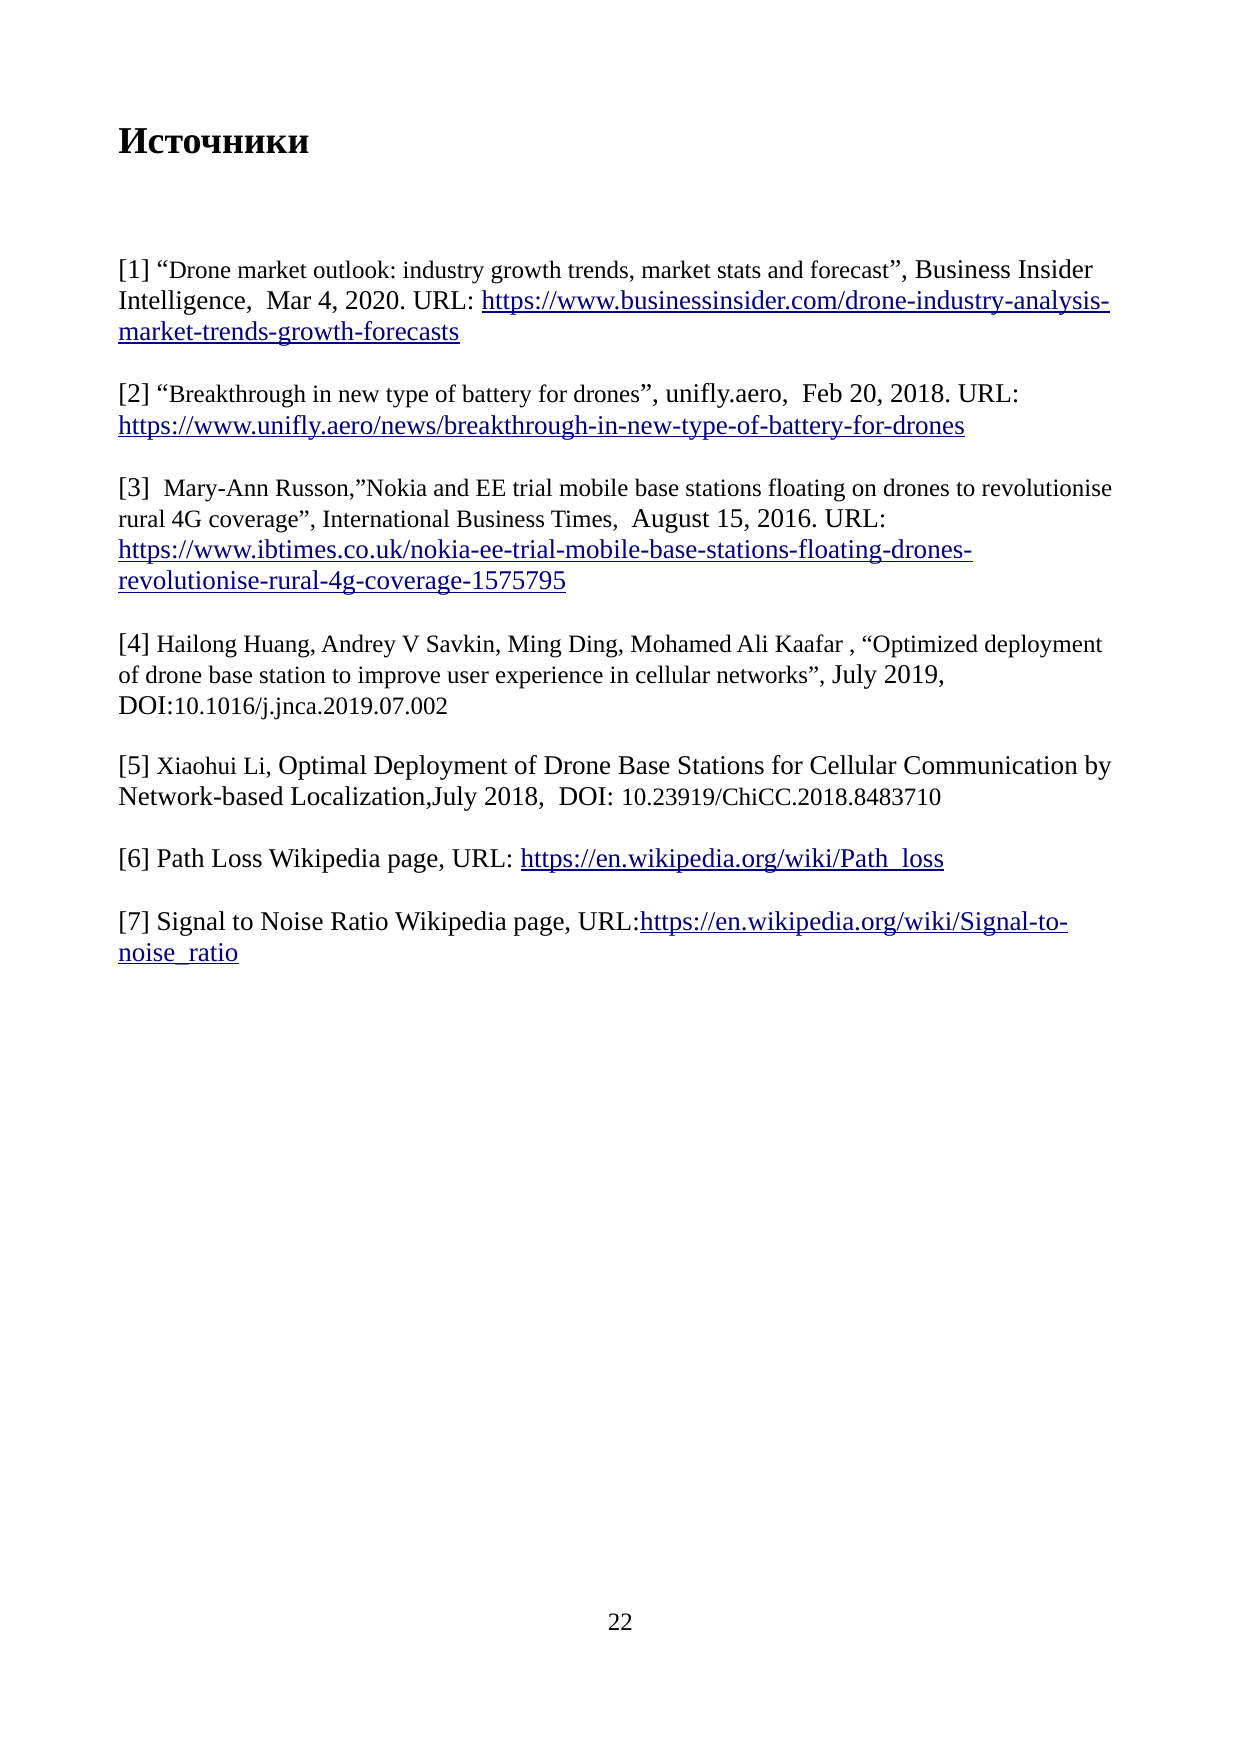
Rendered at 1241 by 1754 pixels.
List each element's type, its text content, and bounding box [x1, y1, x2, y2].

text [2] “Breakthrough in new type of battery for drones”, unifly.aero, Feb 20, 2018. URL: https://www.unifly.aero/news/breakthrough-in-new-type-of-battery-for-drones [118, 378, 1122, 440]
subtitle Источники [118, 118, 1122, 162]
text [3] Mary-Ann Russon,”Nokia and EE trial mobile base stations floating on drones to revolutionise rural 4G coverage”, International Business Times, August 15, 2016. URL: https://www.ibtimes.co.uk/nokia-ee-trial-mobile-base-stations-floating-drones-revolutionise-rural-4g-coverage-1575795 [118, 471, 1122, 596]
text [6] Path Loss Wikipedia page, URL: https://en.wikipedia.org/wiki/Path_loss [118, 842, 1122, 873]
text [4] Hailong Huang, Andrey V Savkin, Ming Ding, Mohamed Ali Kaafar , “Optimized deployment of drone base station to improve user experience in cellular networks”, July 2019, DOI:10.1016/j.jnca.2019.07.002 [118, 627, 1122, 720]
text [7] Signal to Noise Ratio Wikipedia page, URL:https://en.wikipedia.org/wiki/Signal-to-noise_ratio [118, 905, 1122, 967]
text [5] Xiaohui Li, Optimal Deployment of Drone Base Stations for Cellular Communication by Network-based Localization,July 2018, DOI: 10.23919/ChiCC.2018.8483710 [118, 749, 1122, 811]
text [1] “Drone market outlook: industry growth trends, market stats and forecast”, Business Insider Intelligence, Mar 4, 2020. URL: https://www.businessinsider.com/drone-industry-analysis-market-trends-growth-forecasts [118, 253, 1122, 346]
